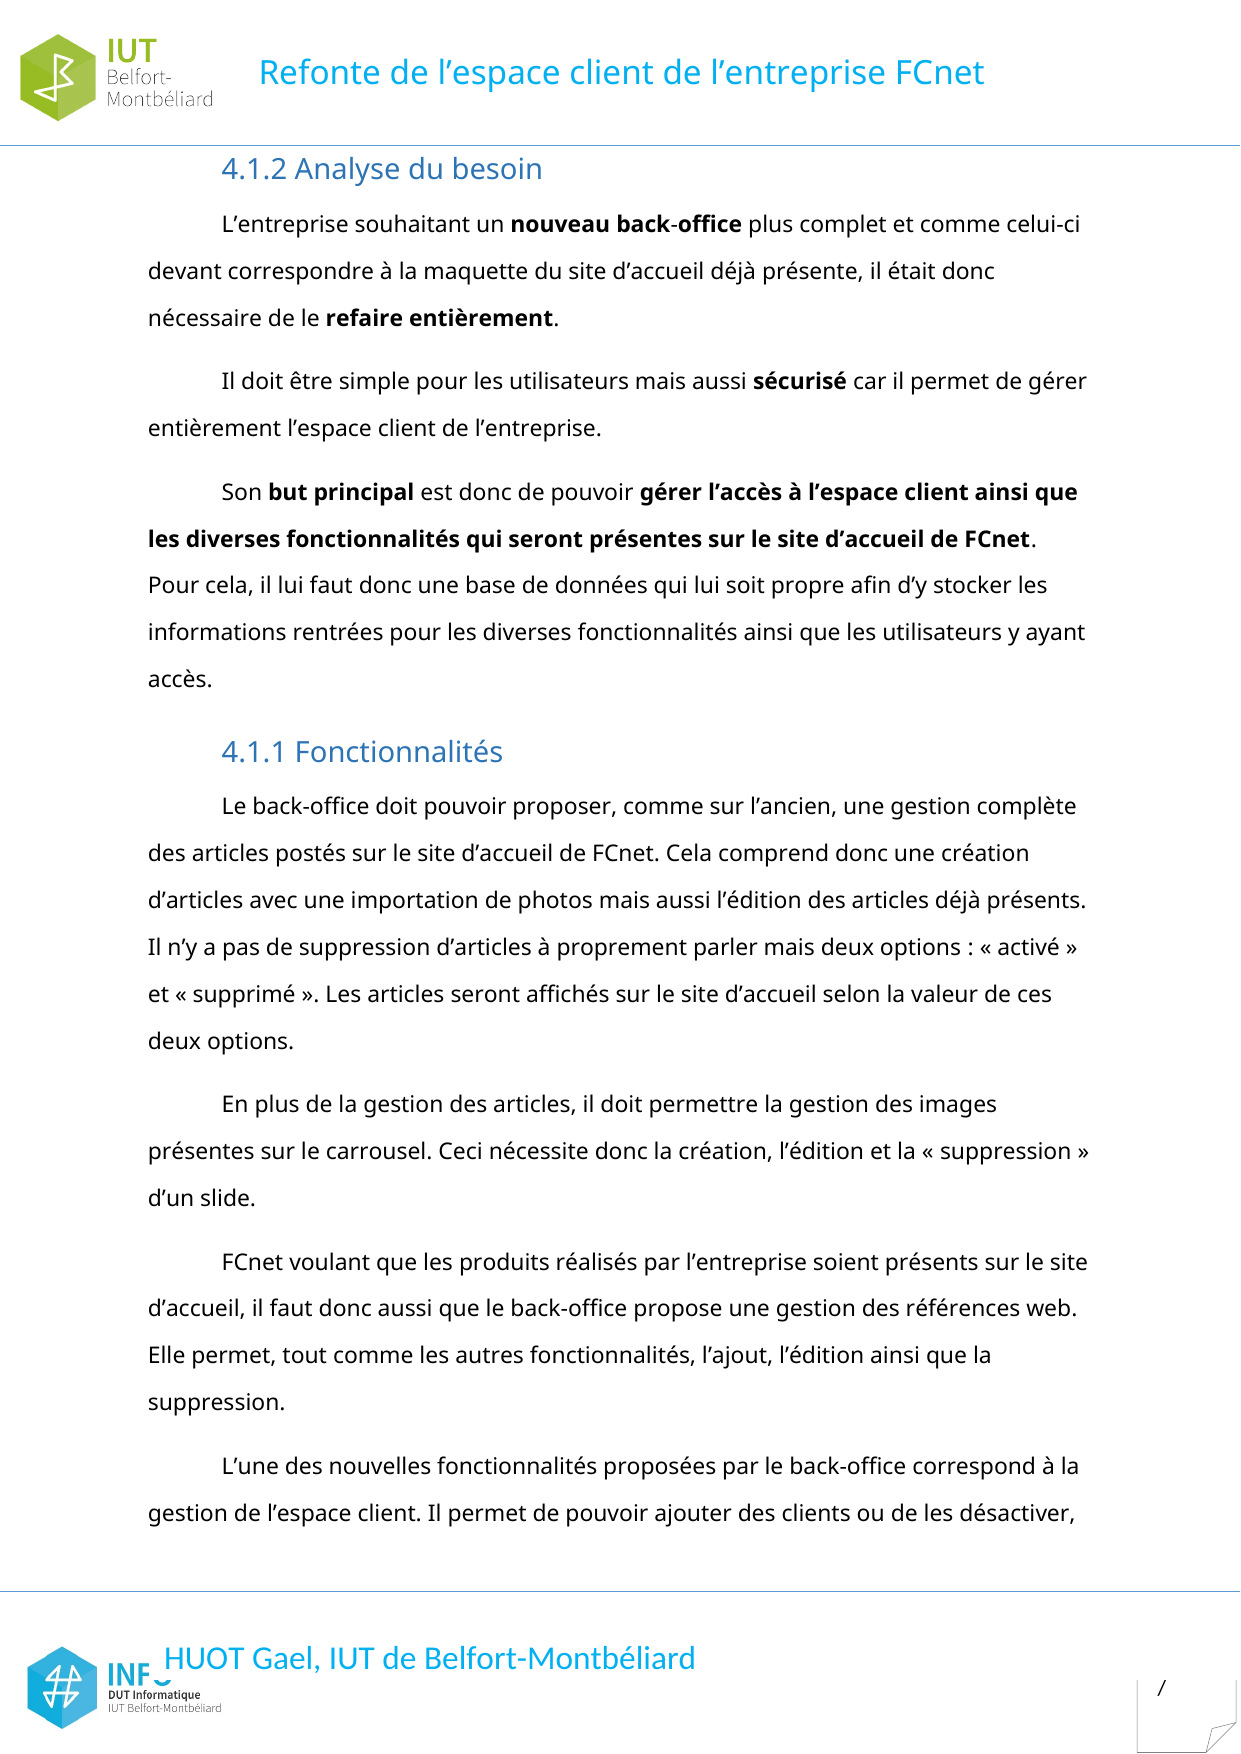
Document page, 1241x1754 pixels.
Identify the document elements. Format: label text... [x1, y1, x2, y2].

subtitle 4.1.2 Analyse du besoin [221, 148, 1093, 188]
subtitle 4.1.1 Fonctionnalités [221, 731, 1093, 771]
text Le back-office doit pouvoir proposer, comme sur l’ancien, une gestion complète des articles postés sur le site d’accueil de FCnet. Cela comprend donc une création d’articles avec une importation de photos mais aussi l’édition des articles déjà présents. Il n’y a pas de suppression d’articles à proprement parler mais deux options : « activé » et « supprimé ». Les articles seront affichés sur le site d’accueil selon la valeur de ces deux options. [148, 790, 1093, 1056]
text Il doit être simple pour les utilisateurs mais aussi sécurisé car il permet de gérer entièrement l’espace client de l’entreprise. [148, 365, 1093, 443]
text L’une des nouvelles fonctionnalités proposées par le back-office correspond à la gestion de l’espace client. Il permet de pouvoir ajouter des clients ou de les désactiver, [148, 1450, 1093, 1528]
text L’entreprise souhaitant un nouveau back-office plus complet et comme celui-ci devant correspondre à la maquette du site d’accueil déjà présente, il était donc nécessaire de le refaire entièrement. [148, 208, 1093, 333]
text En plus de la gestion des articles, il doit permettre la gestion des images présentes sur le carrousel. Ceci nécessite donc la création, l’édition et la « suppression » d’un slide. [148, 1088, 1093, 1213]
text Son but principal est donc de pouvoir gérer l’accès à l’espace client ainsi que les diverses fonctionnalités qui seront présentes sur le site d’accueil de FCnet. Pour cela, il lui faut donc une base de données qui lui soit propre afin d’y stocker les informations rentrées pour les diverses fonctionnalités ainsi que les utilisateurs y ayant accès. [148, 476, 1093, 694]
text FCnet voulant que les produits réalisés par l’entreprise soient présents sur le site d’accueil, il faut donc aussi que le back-office propose une gestion des références web. Elle permet, tout comme les autres fonctionnalités, l’ajout, l’édition ainsi que la suppression. [148, 1246, 1093, 1417]
